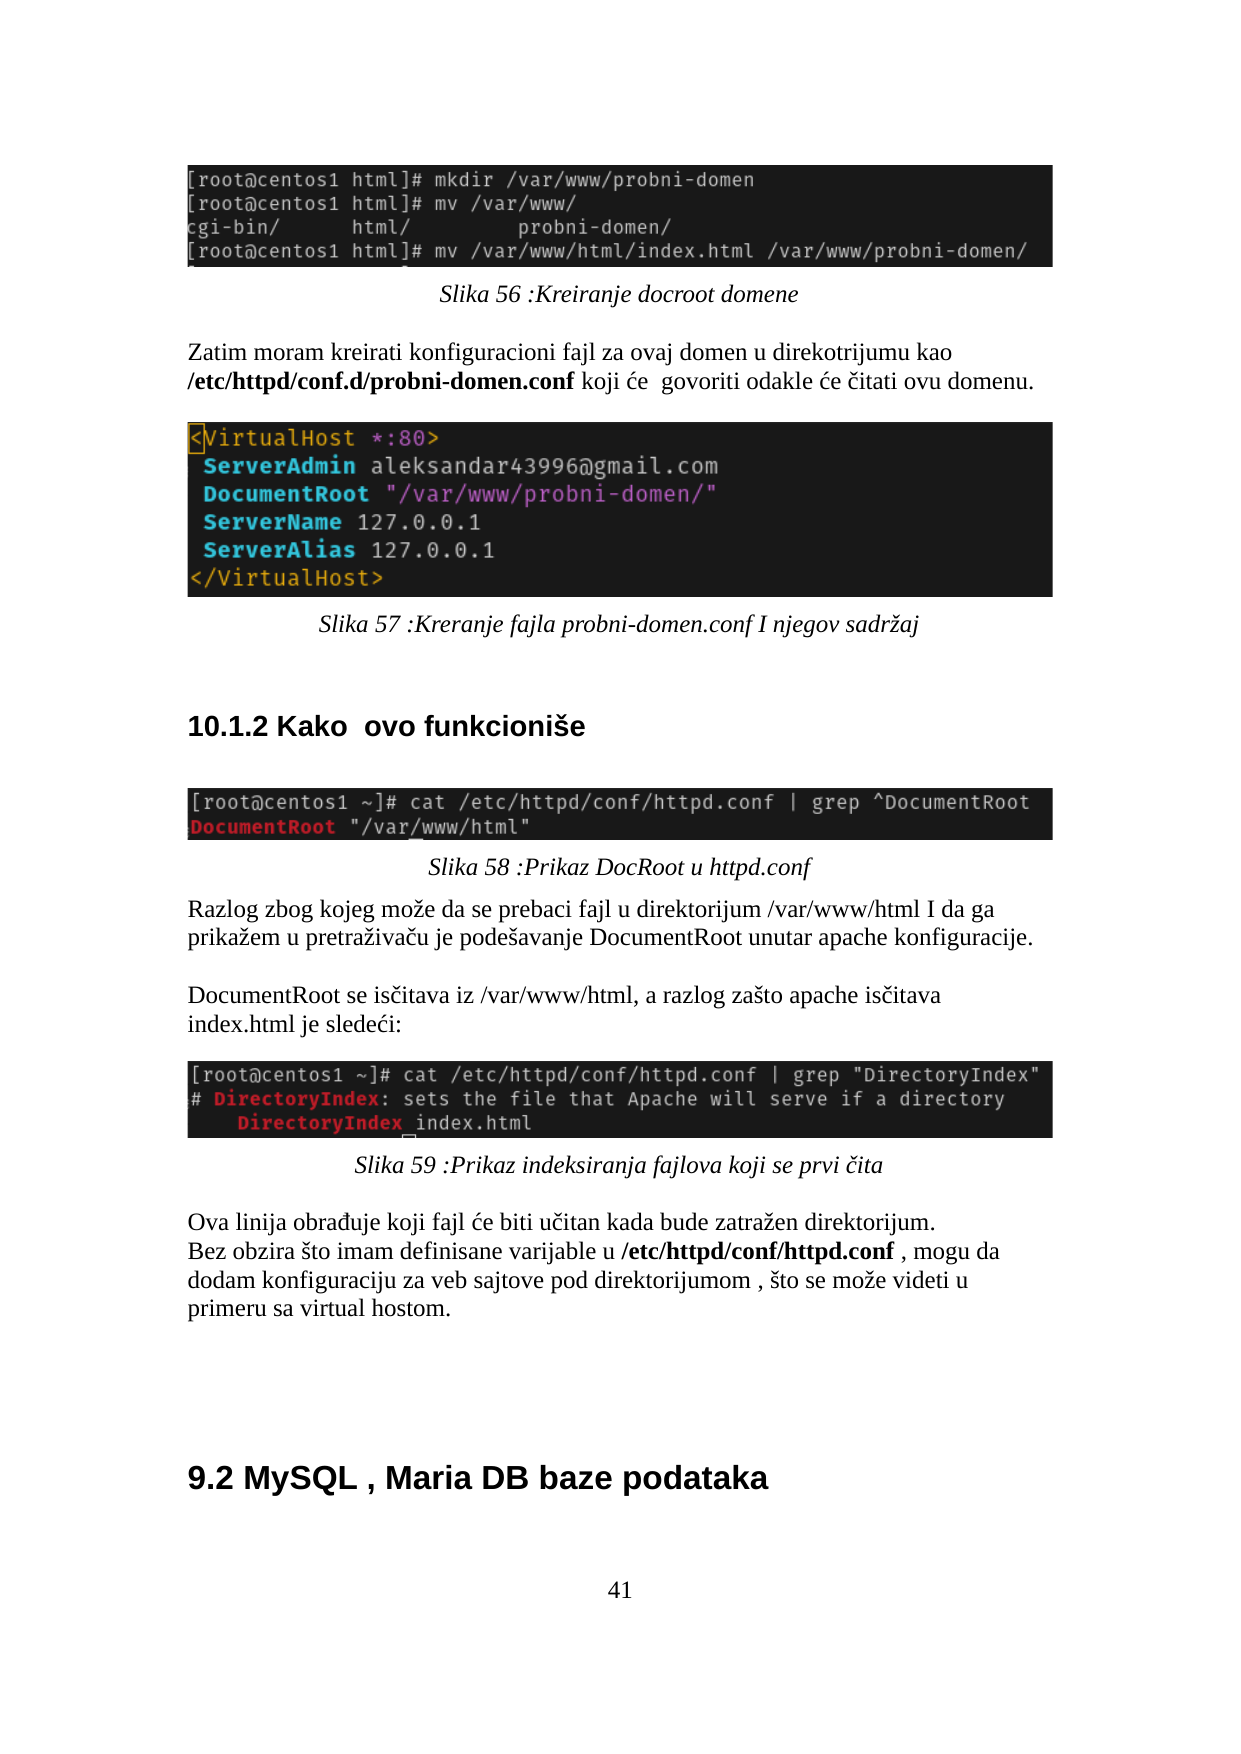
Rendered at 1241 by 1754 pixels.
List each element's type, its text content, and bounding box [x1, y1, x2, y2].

subtitle 10.1.2 Kako ovo funkcioniše [187, 709, 1053, 743]
text Ova linija obrađuje koji fajl će biti učitan kada bude zatražen direktorijum. [187, 1207, 1053, 1236]
text Razlog zbog kojeg može da se prebaci fajl u direktorijum /var/www/html I da ga prikažem u pretraživaču je podešavanje DocumentRoot unutar apache konfiguracije. [187, 881, 1053, 980]
picture [187, 165, 1053, 267]
text Zatim moram kreirati konfiguracioni fajl za ovaj domen u direkotrijumu kao /etc/httpd/conf.d/probni-domen.conf koji će govoriti odakle će čitati ovu domenu. [187, 337, 1053, 394]
text Slika 57 :Kreranje fajla probni-domen.conf I njegov sadržaj [181, 422, 1059, 637]
text Slika 56 :Kreiranje docroot domene [182, 165, 1058, 308]
text Slika 59 :Prikaz indeksiranja fajlova koji se prvi čita [118, 1062, 1122, 1178]
text Bez obzira što imam definisane varijable u /etc/httpd/conf/httpd.conf , mogu da dodam konfiguraciju za veb sajtove pod direktorijumom , što se može videti u primeru sa virtual hostom. [187, 1236, 1053, 1322]
picture [187, 788, 1053, 840]
picture [187, 422, 1053, 597]
picture [187, 1061, 1053, 1138]
text Slika 58 :Prikaz DocRoot u httpd.conf [118, 789, 1122, 881]
text DocumentRoot se isčitava iz /var/www/html, a razlog zašto apache isčitava index.html je sledeći: [187, 980, 1053, 1037]
subtitle 9.2 MySQL , Maria DB baze podataka [187, 1458, 1053, 1497]
text [118, 756, 1122, 789]
